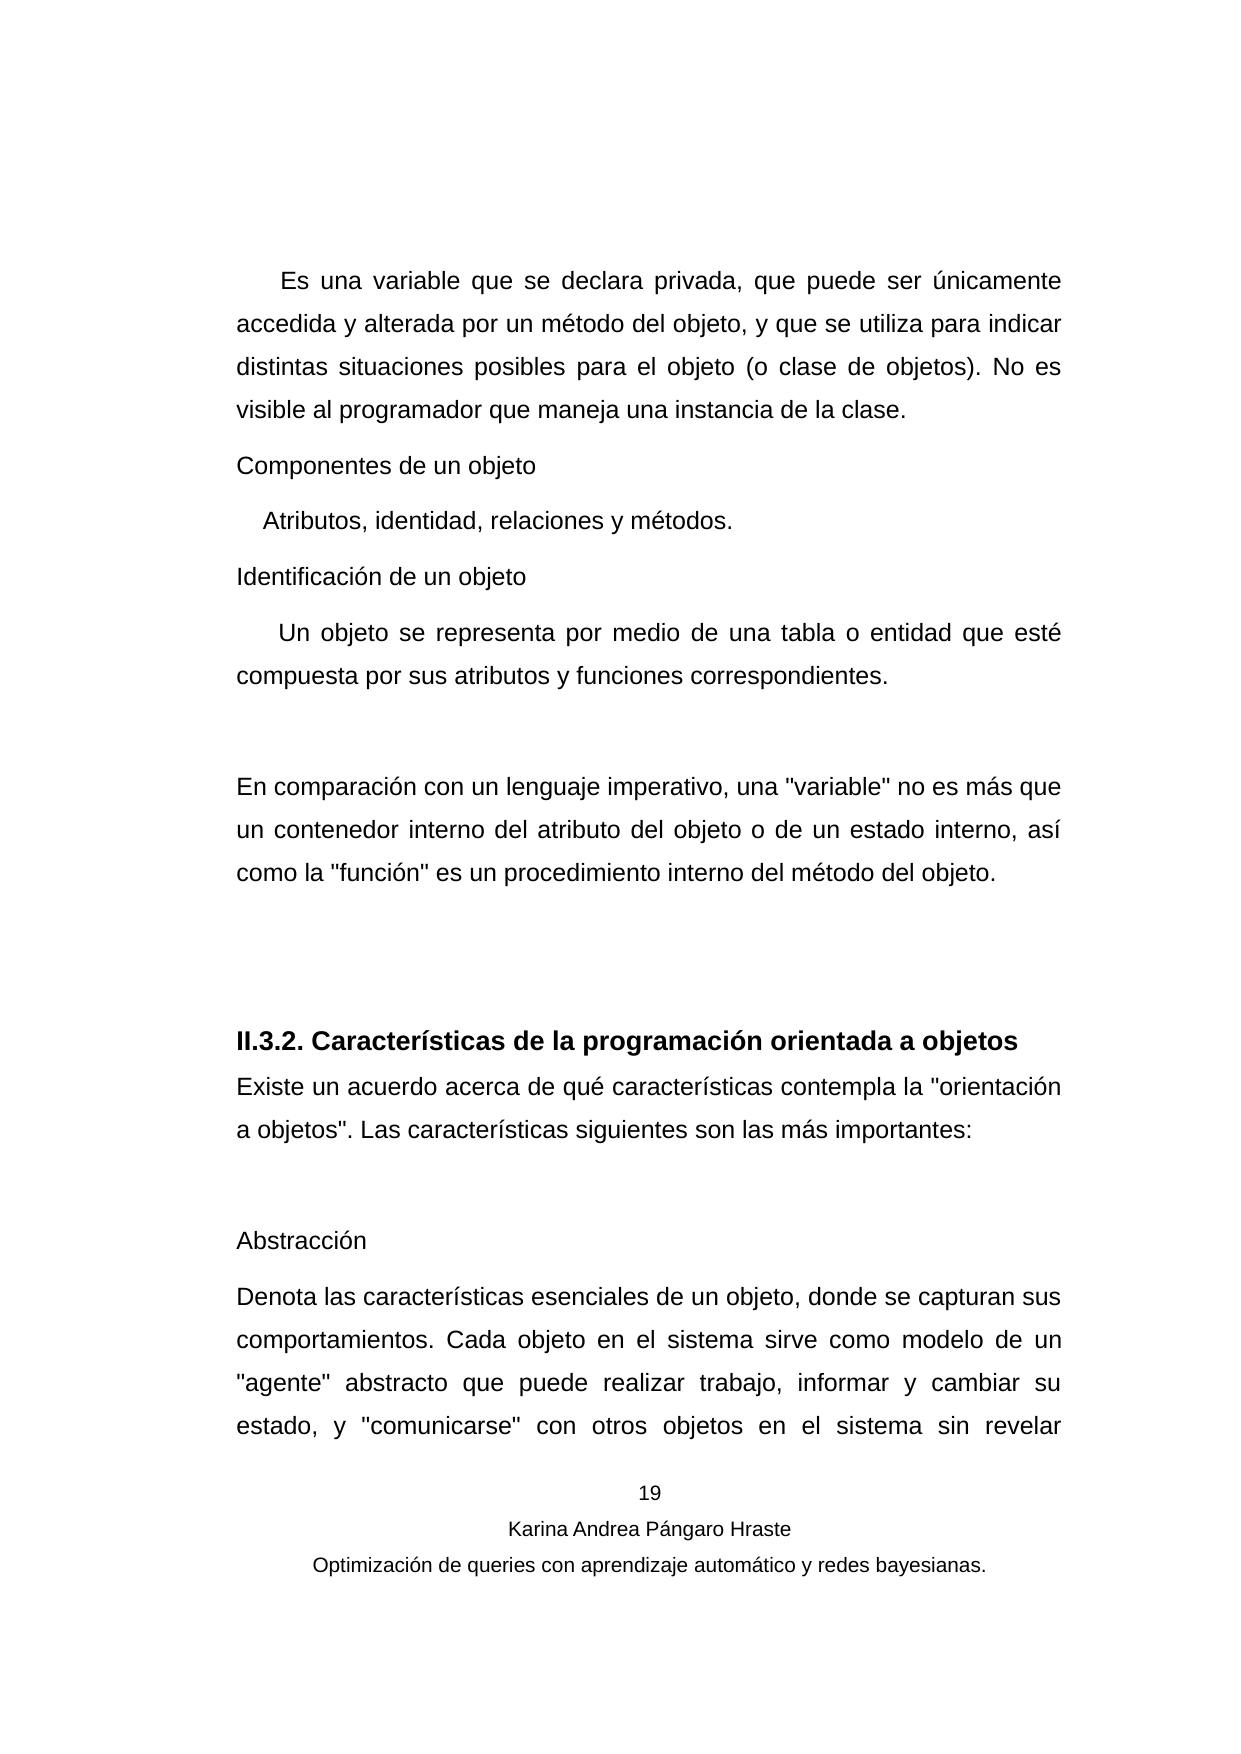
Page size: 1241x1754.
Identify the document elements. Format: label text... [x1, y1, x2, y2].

text Es una variable que se declara privada, que puede ser únicamente accedida y alterada por un método del objeto, y que se utiliza para indicar distintas situaciones posibles para el objeto (o clase de objetos). No es visible al programador que maneja una instancia de la clase. [236, 266, 1063, 424]
text Un objeto se representa por medio de una tabla o entidad que esté compuesta por sus atributos y funciones correspondientes. [236, 618, 1063, 689]
text Identificación de un objeto [236, 562, 1063, 591]
text Atributos, identidad, relaciones y métodos. [236, 506, 1063, 535]
text Componentes de un objeto [236, 451, 1063, 479]
subtitle Características de la programación orientada a objetos [236, 1025, 1063, 1056]
text Existe un acuerdo acerca de qué características contempla la "orientación a objetos". Las características siguientes son las más importantes: [236, 1072, 1063, 1144]
text Denota las características esenciales de un objeto, donde se capturan sus comportamientos. Cada objeto en el sistema sirve como modelo de un "agente" abstracto que puede realizar trabajo, informar y cambiar su estado, y "comunicarse" con otros objetos en el sistema sin revelar [236, 1282, 1063, 1440]
text En comparación con un lenguaje imperativo, una "variable" no es más que un contenedor interno del atributo del objeto o de un estado interno, así como la "función" es un procedimiento interno del método del objeto. [236, 772, 1063, 887]
text Abstracción [236, 1226, 1063, 1255]
